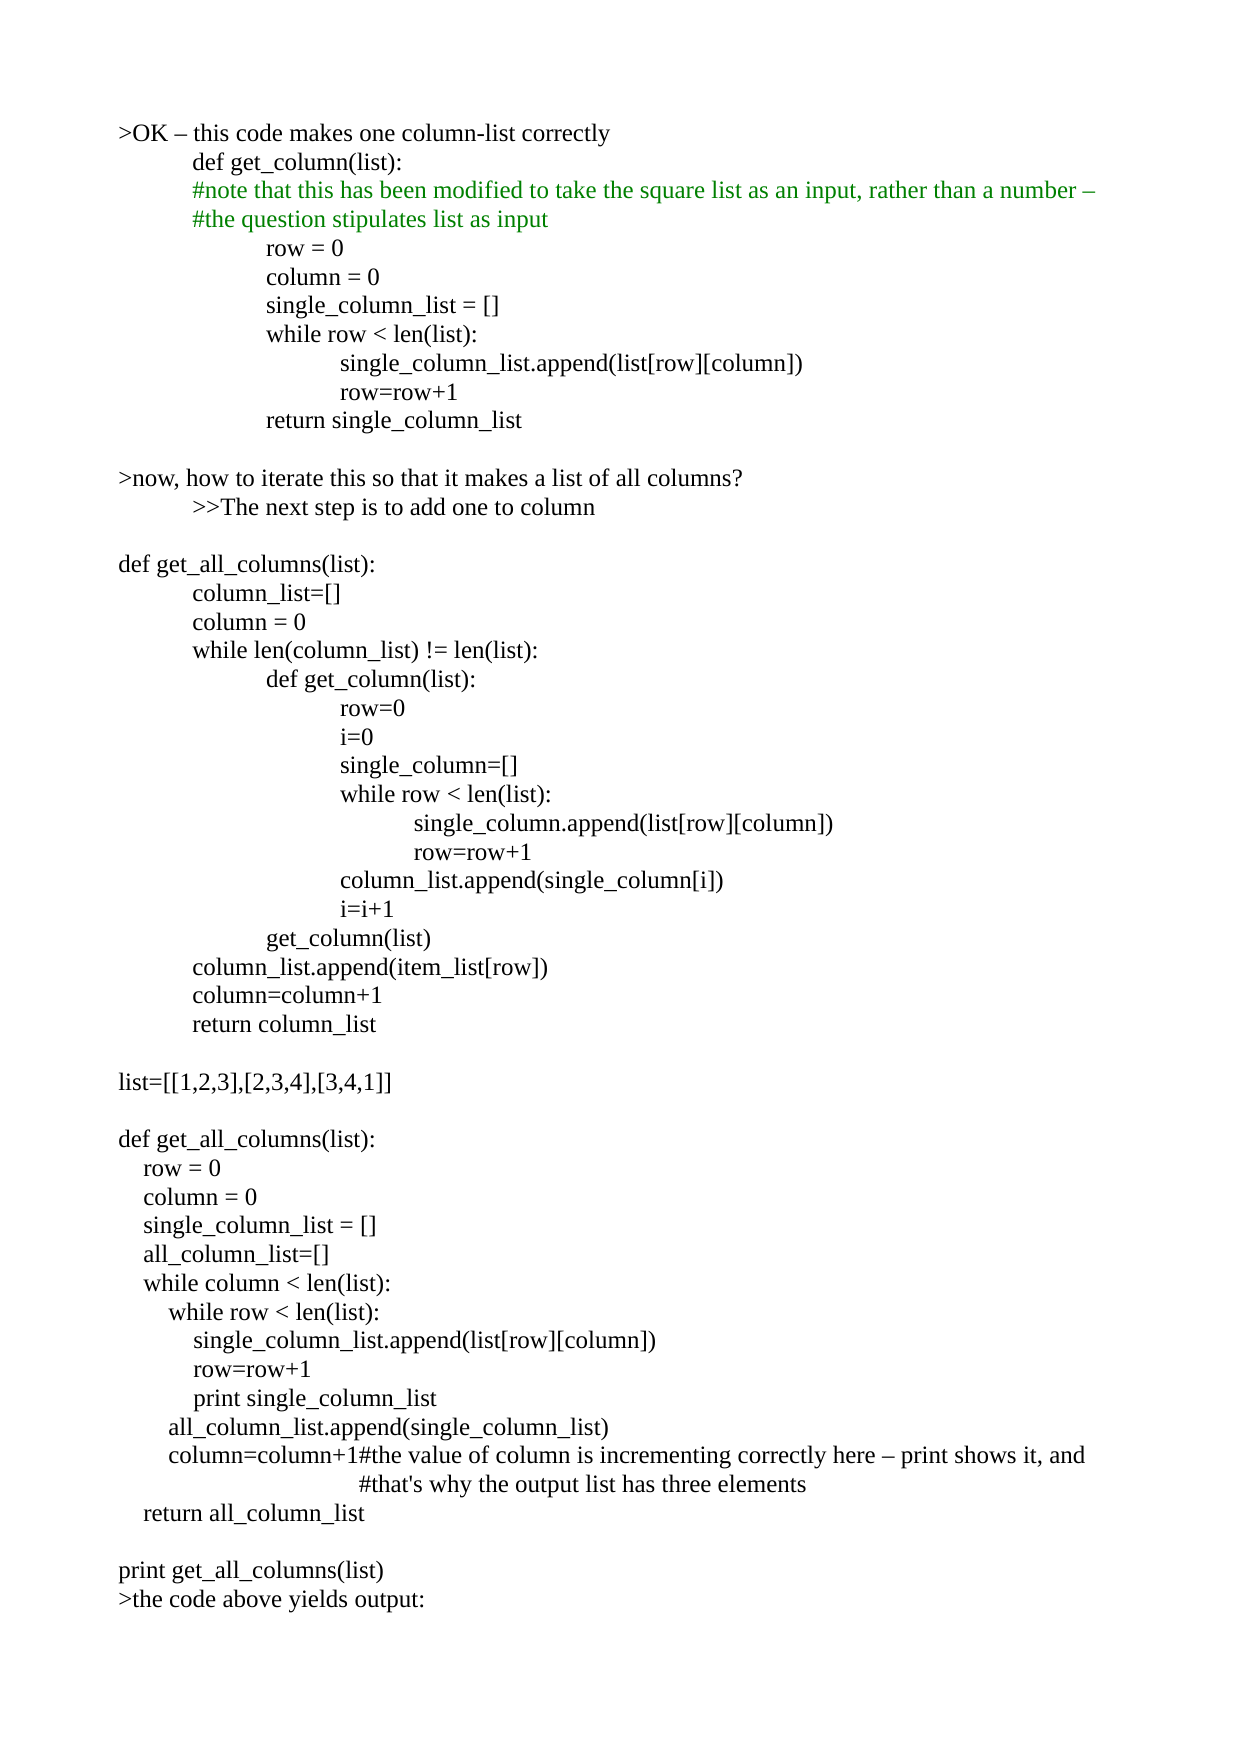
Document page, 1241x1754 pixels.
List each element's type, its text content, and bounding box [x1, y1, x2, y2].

text while len(column_list) != len(list): [118, 636, 1122, 664]
text column = 0 [118, 262, 1122, 291]
text print get_all_columns(list) [118, 1556, 1122, 1584]
text all_column_list=[] [118, 1239, 1122, 1268]
text list=[[1,2,3],[2,3,4],[3,4,1]] [118, 1067, 1122, 1096]
text all_column_list.append(single_column_list) [118, 1412, 1122, 1441]
text column_list.append(item_list[row]) [118, 952, 1122, 981]
text print single_column_list [118, 1383, 1122, 1412]
text column=column+1 [118, 981, 1122, 1009]
text column = 0 [118, 607, 1122, 636]
text while column < len(list): [118, 1268, 1122, 1297]
text row=row+1 [118, 377, 1122, 406]
text get_column(list) [118, 923, 1122, 952]
text >the code above yields output: [118, 1584, 1122, 1613]
text column = 0 [118, 1182, 1122, 1211]
text row = 0 [118, 1153, 1122, 1182]
text #note that this has been modified to take the square list as an input, rather than a number – #the question stipulates list as input [118, 176, 1122, 233]
text row = 0 [118, 233, 1122, 262]
text def get_column(list): [118, 664, 1122, 693]
text row=row+1 [118, 1354, 1122, 1383]
text return column_list [118, 1009, 1122, 1038]
text single_column_list = [] [118, 291, 1122, 319]
text while row < len(list): [118, 779, 1122, 808]
text single_column_list.append(list[row][column]) [118, 348, 1122, 377]
text single_column=[] [118, 751, 1122, 779]
text single_column_list.append(list[row][column]) [118, 1326, 1122, 1354]
text while row < len(list): [118, 319, 1122, 348]
text def get_all_columns(list): [118, 549, 1122, 578]
text i=0 [118, 722, 1122, 751]
text single_column_list = [] [118, 1211, 1122, 1239]
text >OK – this code makes one column-list correctly [118, 118, 1122, 147]
text >>The next step is to add one to column [118, 492, 1122, 521]
text return all_column_list [118, 1498, 1122, 1527]
text def get_column(list): [118, 147, 1122, 176]
text def get_all_columns(list): [118, 1124, 1122, 1153]
text column_list=[] [118, 578, 1122, 607]
text >now, how to iterate this so that it makes a list of all columns? [118, 463, 1122, 492]
text return single_column_list [118, 406, 1122, 434]
text row=row+1 [118, 837, 1122, 866]
text row=0 [118, 693, 1122, 722]
text column=column+1#the value of column is incrementing correctly here – print shows it, and #that's why the output list has three elements [118, 1441, 1122, 1498]
text i=i+1 [118, 894, 1122, 923]
text column_list.append(single_column[i]) [118, 866, 1122, 894]
text single_column.append(list[row][column]) [118, 808, 1122, 837]
text while row < len(list): [118, 1297, 1122, 1326]
